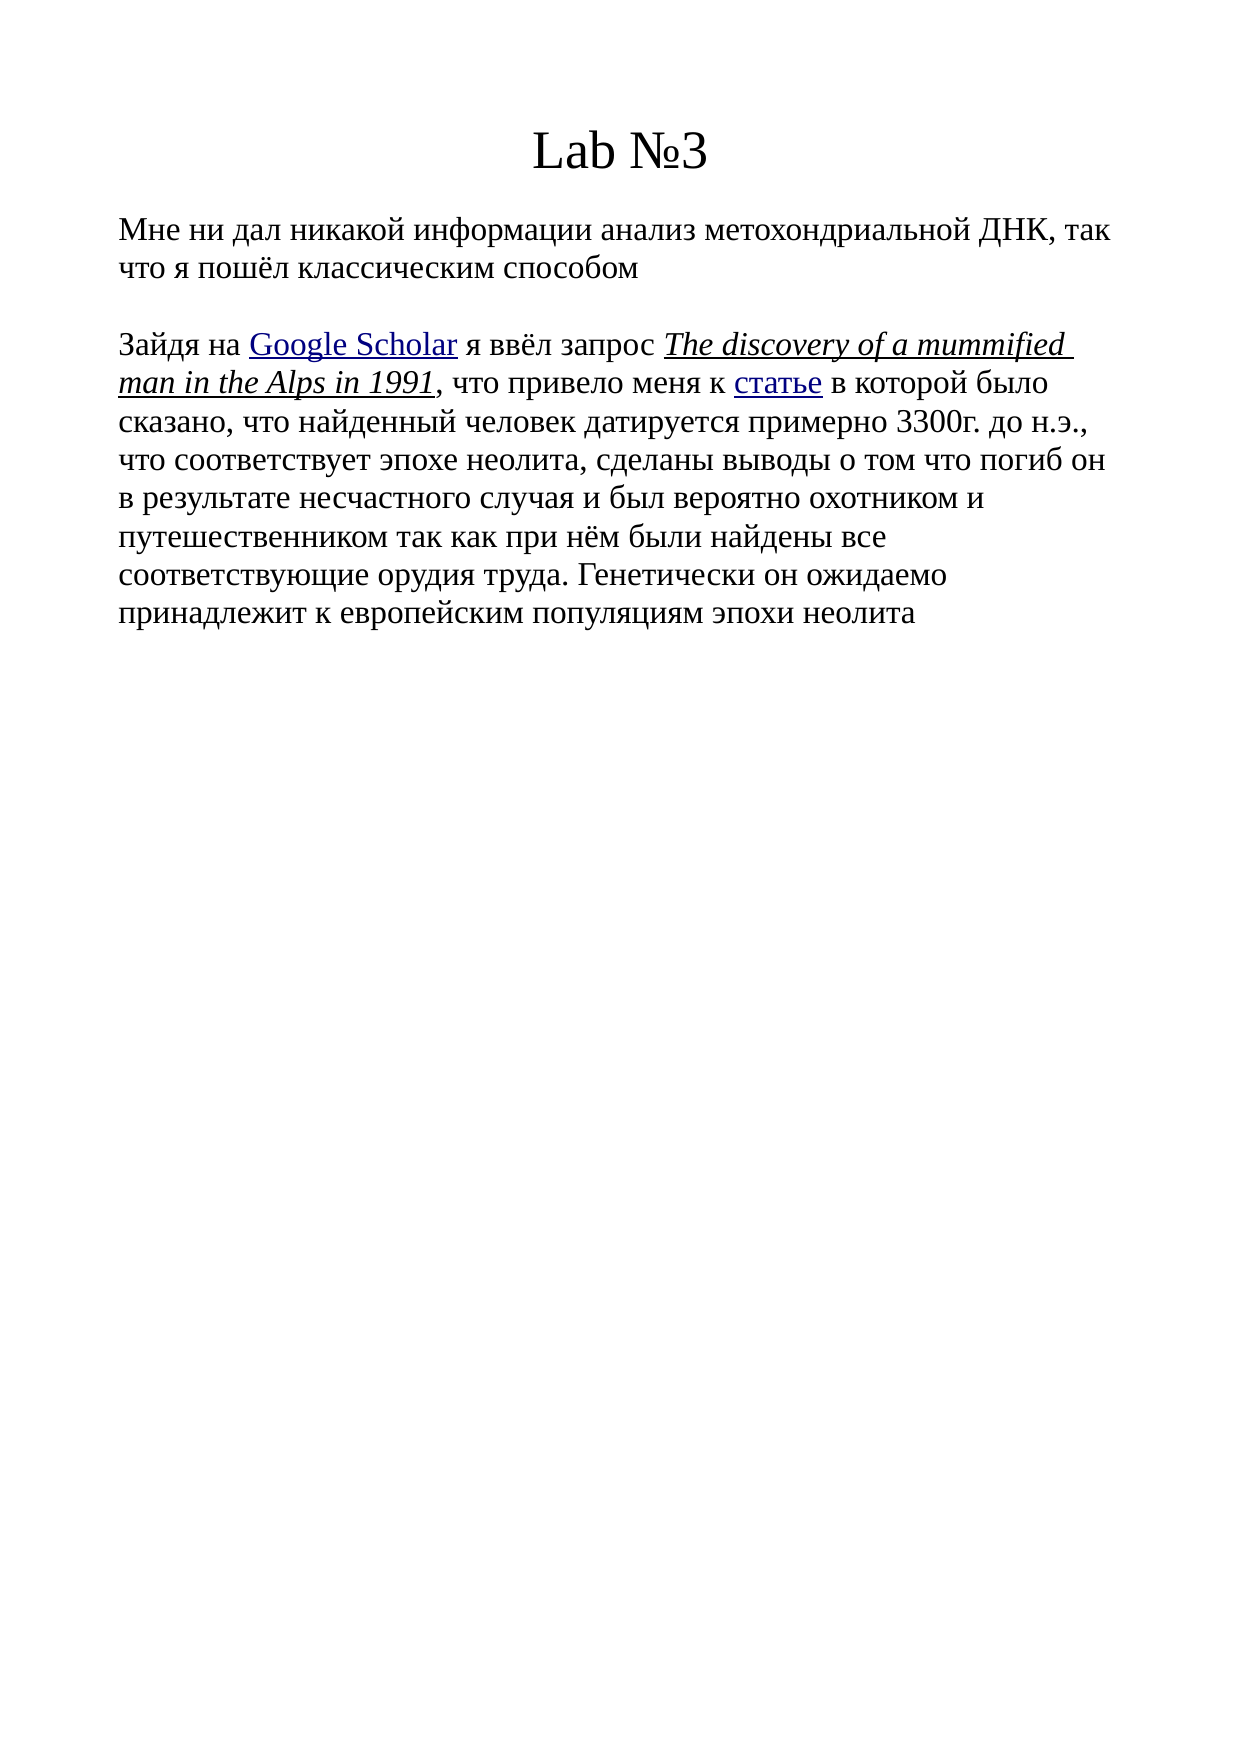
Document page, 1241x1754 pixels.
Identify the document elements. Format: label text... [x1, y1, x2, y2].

text Зайдя на Google Scholar я ввёл запрос The discovery of a mummified man in the Alps in 1991, что привело меня к статье в которой было сказано, что найденный человек датируется примерно 3300г. до н.э., что соответствует эпохе неолита, сделаны выводы о том что погиб он в результате несчастного случая и был вероятно охотником и путешественником так как при нём были найдены все соответствующие орудия труда. Генетически он ожидаемо принадлежит к европейским популяциям эпохи неолита [118, 324, 1122, 631]
text Мне ни дал никакой информации анализ метохондриальной ДНК, так что я пошёл классическим способом [118, 209, 1122, 324]
text Lab №3 [118, 118, 1122, 180]
